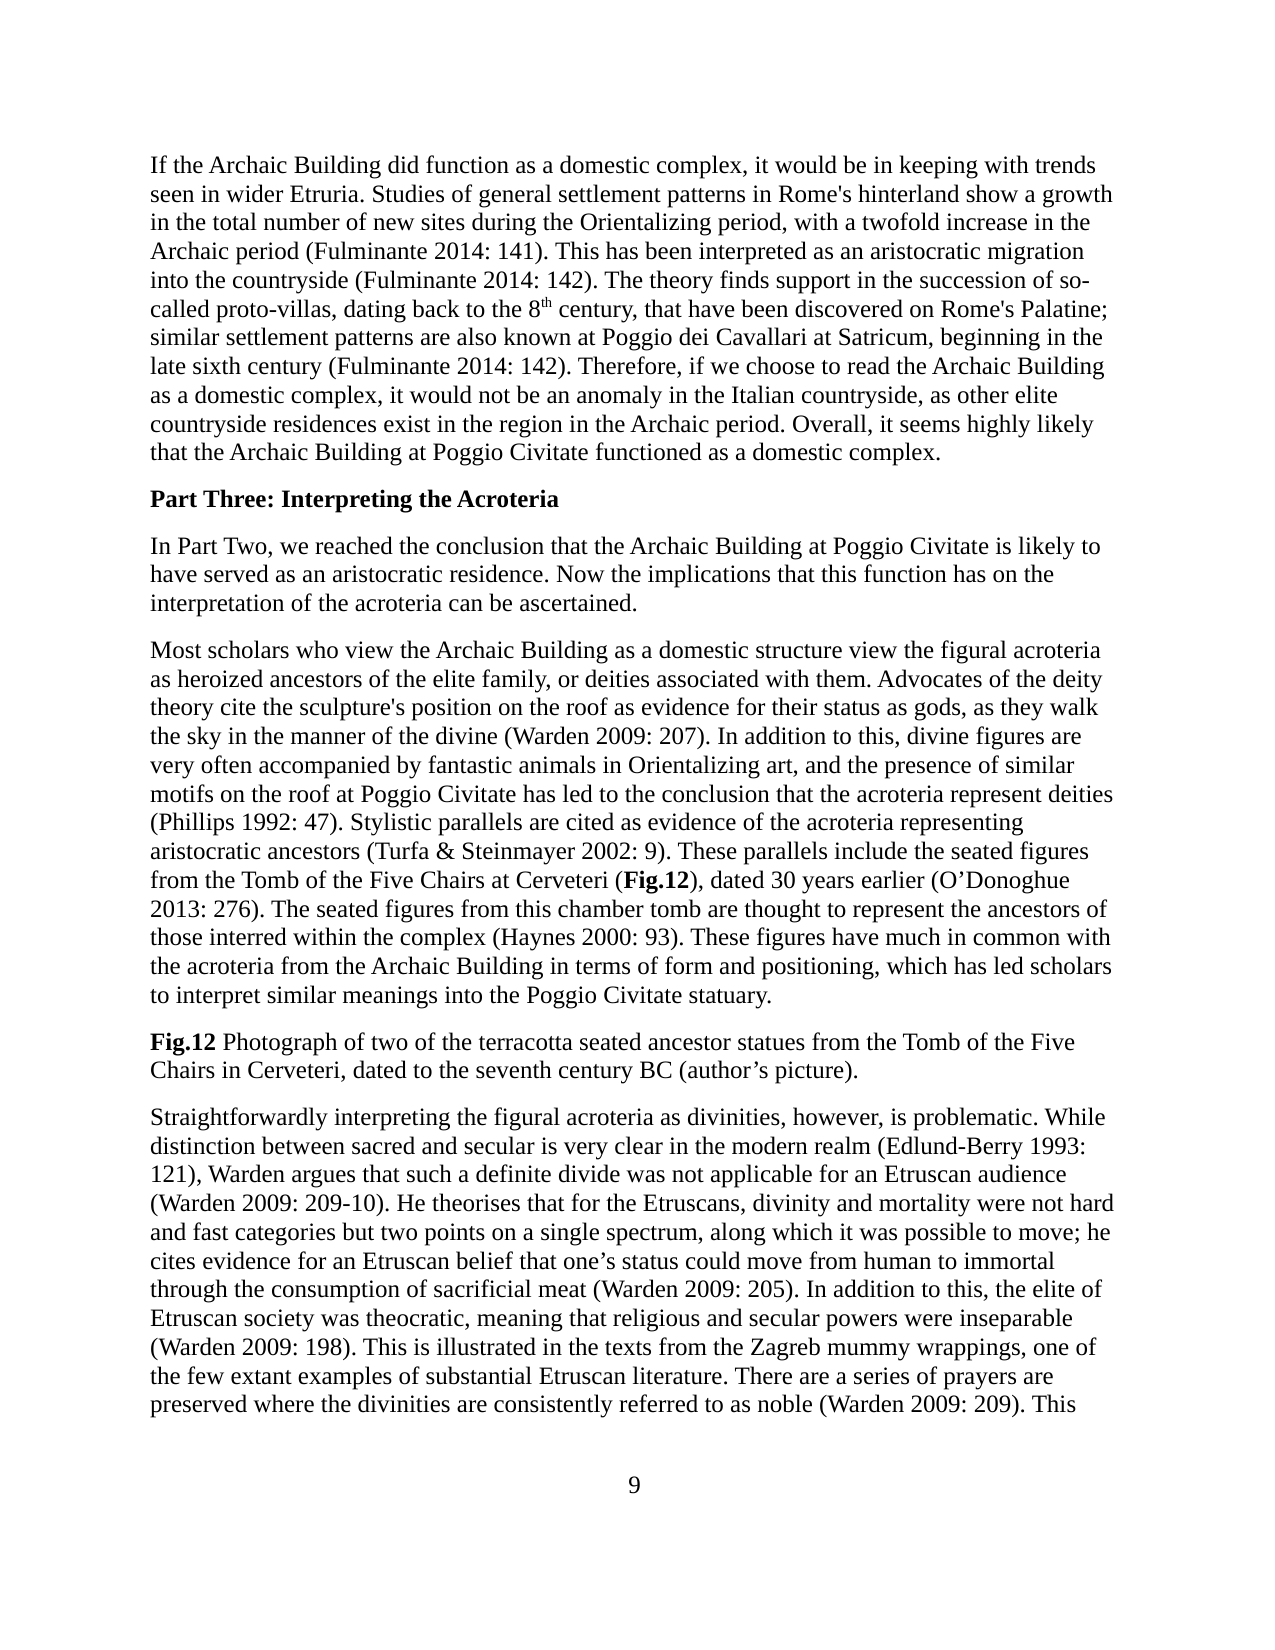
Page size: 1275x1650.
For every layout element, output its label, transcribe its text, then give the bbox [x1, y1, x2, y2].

text Fig.12 Photograph of two of the terracotta seated ancestor statues from the Tomb of the Five Chairs in Cerveteri, dated to the seventh century BC (author’s picture). [150, 1027, 1125, 1084]
text Part Three: Interpreting the Acroteria [150, 484, 1125, 513]
text Straightforwardly interpreting the figural acroteria as divinities, however, is problematic. While distinction between sacred and secular is very clear in the modern realm (Edlund-Berry 1993: 121), Warden argues that such a definite divide was not applicable for an Etruscan audience (Warden 2009: 209-10). He theorises that for the Etruscans, divinity and mortality were not hard and fast categories but two points on a single spectrum, along which it was possible to move; he cites evidence for an Etruscan belief that one’s status could move from human to immortal through the consumption of sacrificial meat (Warden 2009: 205). In addition to this, the elite of Etruscan society was theocratic, meaning that religious and secular powers were inseparable (Warden 2009: 198). This is illustrated in the texts from the Zagreb mummy wrappings, one of the few extant examples of substantial Etruscan literature. There are a series of prayers are preserved where the divinities are consistently referred to as noble (Warden 2009: 209). This [150, 1102, 1125, 1418]
text In Part Two, we reached the conclusion that the Archaic Building at Poggio Civitate is likely to have served as an aristocratic residence. Now the implications that this function has on the interpretation of the acroteria can be ascertained. [150, 531, 1125, 617]
text Most scholars who view the Archaic Building as a domestic structure view the figural acroteria as heroized ancestors of the elite family, or deities associated with them. Advocates of the deity theory cite the sculpture's position on the roof as evidence for their status as gods, as they walk the sky in the manner of the divine (Warden 2009: 207). In addition to this, divine figures are very often accompanied by fantastic animals in Orientalizing art, and the presence of similar motifs on the roof at Poggio Civitate has led to the conclusion that the acroteria represent deities (Phillips 1992: 47). Stylistic parallels are cited as evidence of the acroteria representing aristocratic ancestors (Turfa & Steinmayer 2002: 9). These parallels include the seated figures from the Tomb of the Five Chairs at Cerveteri (Fig.12), dated 30 years earlier (O’Donoghue 2013: 276). The seated figures from this chamber tomb are thought to represent the ancestors of those interred within the complex (Haynes 2000: 93). These figures have much in common with the acroteria from the Archaic Building in terms of form and positioning, which has led scholars to interpret similar meanings into the Poggio Civitate statuary. [150, 635, 1125, 1009]
text If the Archaic Building did function as a domestic complex, it would be in keeping with trends seen in wider Etruria. Studies of general settlement patterns in Rome's hinterland show a growth in the total number of new sites during the Orientalizing period, with a twofold increase in the Archaic period (Fulminante 2014: 141). This has been interpreted as an aristocratic migration into the countryside (Fulminante 2014: 142). The theory finds support in the succession of so-called proto-villas, dating back to the 8th century, that have been discovered on Rome's Palatine; similar settlement patterns are also known at Poggio dei Cavallari at Satricum, beginning in the late sixth century (Fulminante 2014: 142). Therefore, if we choose to read the Archaic Building as a domestic complex, it would not be an anomaly in the Italian countryside, as other elite countryside residences exist in the region in the Archaic period. Overall, it seems highly likely that the Archaic Building at Poggio Civitate functioned as a domestic complex. [150, 150, 1125, 466]
